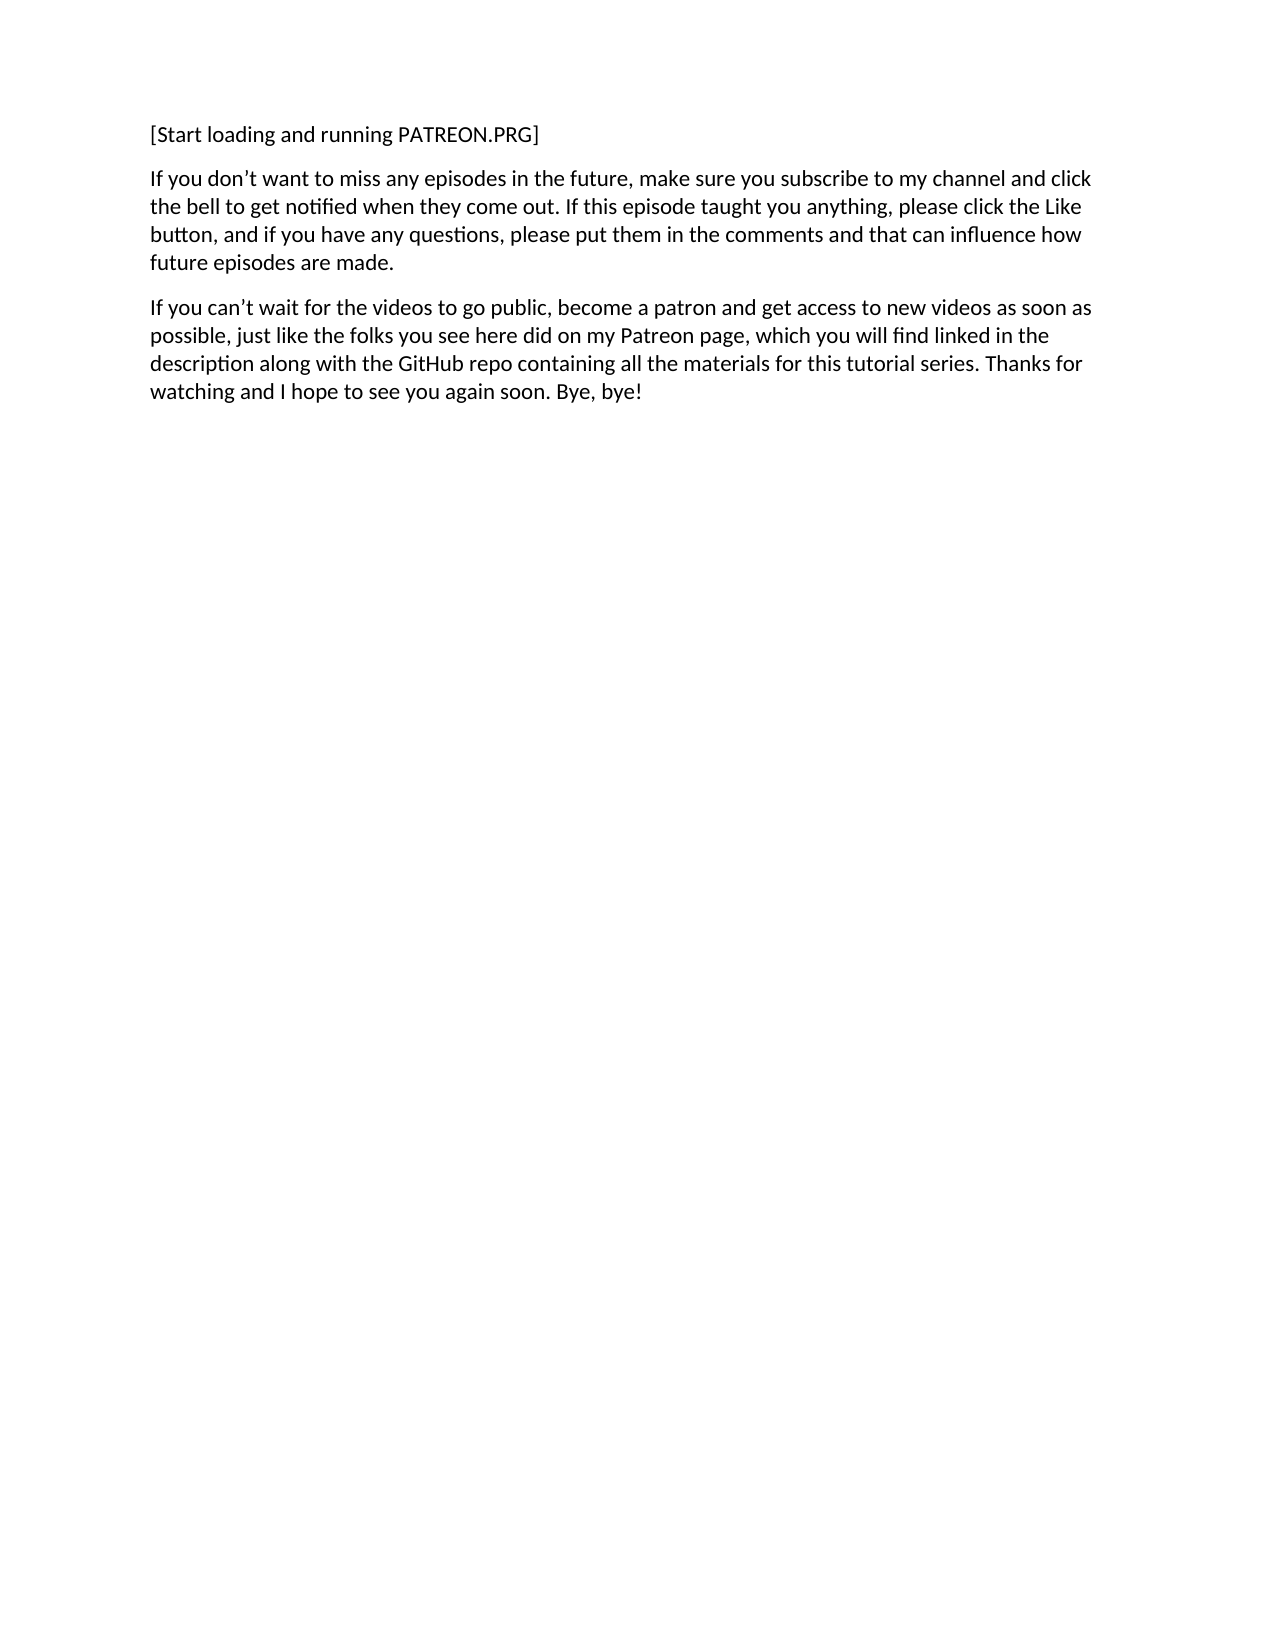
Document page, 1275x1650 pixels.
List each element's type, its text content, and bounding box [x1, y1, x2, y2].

text If you can’t wait for the videos to go public, become a patron and get access to new videos as soon as possible, just like the folks you see here did on my Patreon page, which you will find linked in the description along with the GitHub repo containing all the materials for this tutorial series. Thanks for watching and I hope to see you again soon. Bye, bye! [150, 293, 1125, 405]
text [Start loading and running PATREON.PRG] [150, 120, 1125, 148]
text If you don’t want to miss any episodes in the future, make sure you subscribe to my channel and click the bell to get notified when they come out. If this episode taught you anything, please click the Like button, and if you have any questions, please put them in the comments and that can influence how future episodes are made. [150, 164, 1125, 276]
